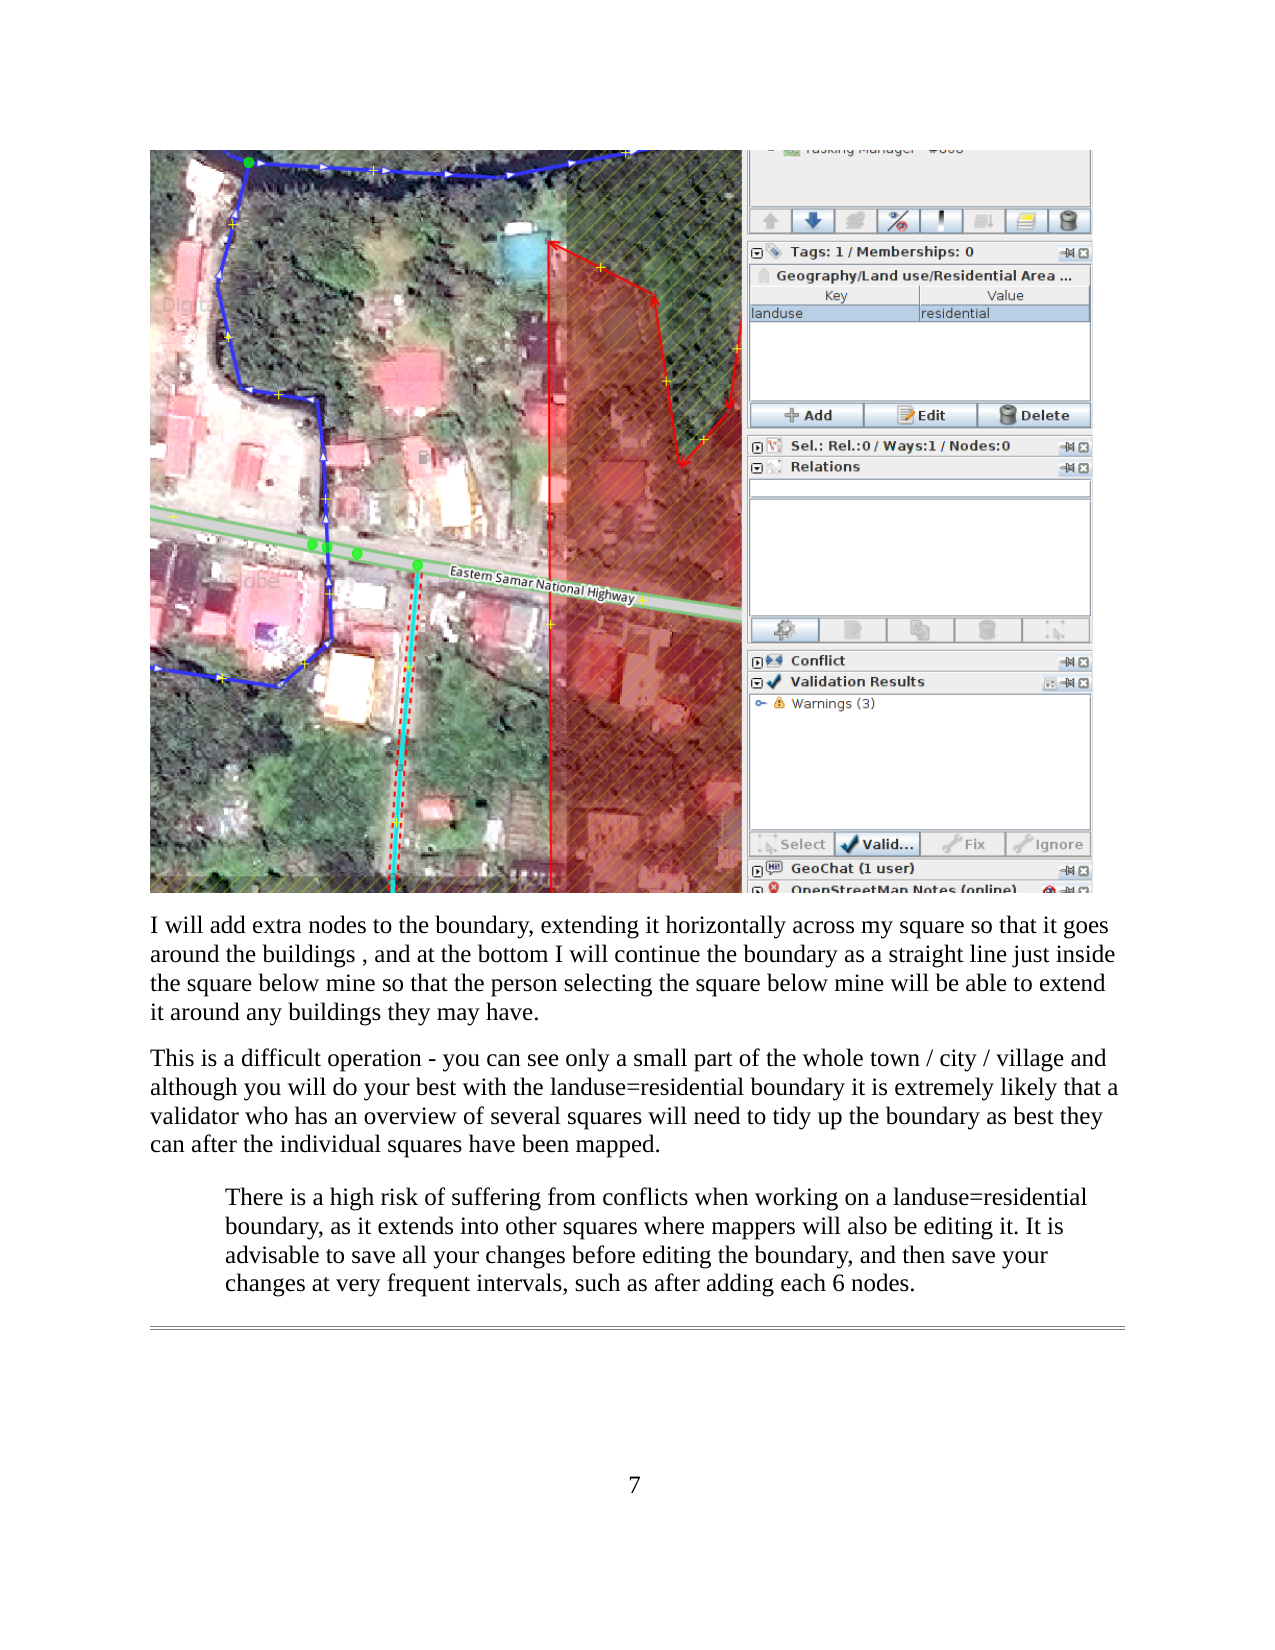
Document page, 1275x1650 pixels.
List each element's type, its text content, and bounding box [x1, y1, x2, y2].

picture [150, 150, 1093, 893]
text This is a difficult operation - you can see only a small part of the whole town / city / village and although you will do your best with the landuse=residential boundary it is extremely likely that a validator who has an overview of several squares will need to tidy up the boundary as best they can after the individual squares have been mapped. [150, 1043, 1125, 1158]
text I will add extra nodes to the boundary, extending it horizontally across my square so that it goes around the buildings , and at the bottom I will continue the boundary as a straight line just inside the square below mine so that the person selecting the square below mine will be able to extend it around any buildings they may have. [150, 910, 1125, 1025]
text There is a high risk of suffering from conflicts when working on a landuse=residential boundary, as it extends into other squares where mappers will also be editing it. It is advisable to save all your changes before editing the boundary, and then save your changes at very frequent intervals, such as after adding each 6 nodes. [225, 1182, 1125, 1297]
